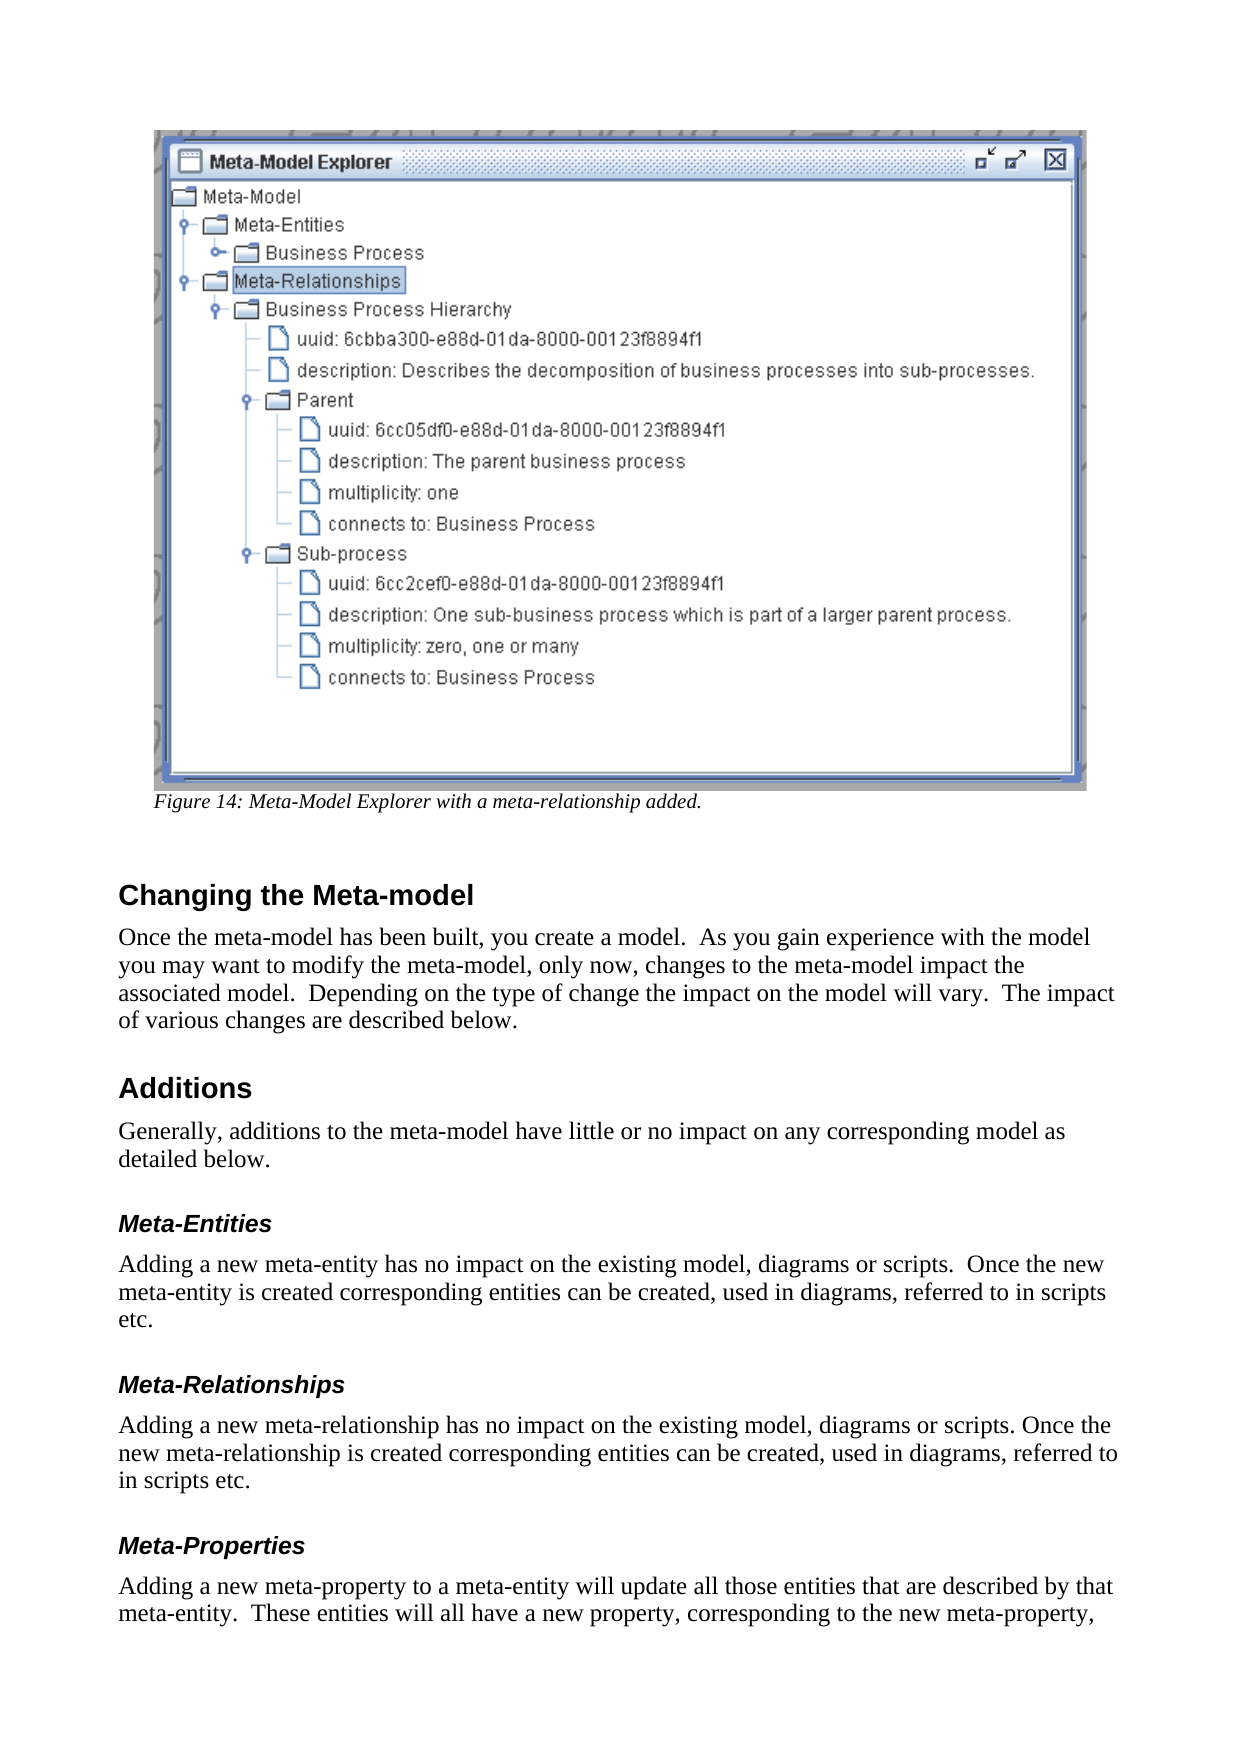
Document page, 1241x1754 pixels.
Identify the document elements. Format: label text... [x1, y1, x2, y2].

text Once the meta-model has been built, you create a model. As you gain experience with the model you may want to modify the meta-model, only now, changes to the meta-model impact the associated model. Depending on the type of change the impact on the model will vary. The impact of various changes are described below. [118, 923, 1122, 1034]
subtitle Changing the Meta-model [118, 878, 1122, 911]
text Adding a new meta-entity has no impact on the existing model, diagrams or scripts. Once the new meta-entity is created corresponding entities can be created, used in diagrams, referred to in scripts etc. [118, 1250, 1122, 1333]
picture [153, 130, 1087, 791]
text Adding a new meta-property to a meta-entity will update all those entities that are described by that meta-entity. These entities will all have a new property, corresponding to the new meta-property, [118, 1572, 1122, 1627]
text Generally, additions to the meta-model have little or no impact on any corresponding model as detailed below. [118, 1117, 1122, 1172]
subtitle Meta-Entities [118, 1210, 1122, 1238]
text Adding a new meta-relationship has no impact on the existing model, diagrams or scripts. Once the new meta-relationship is created corresponding entities can be created, used in diagrams, referred to in scripts etc. [118, 1411, 1122, 1494]
text Figure 14: Meta-Model Explorer with a meta-relationship added. [154, 791, 1086, 813]
subtitle Meta-Relationships [118, 1371, 1122, 1398]
subtitle Meta-Properties [118, 1532, 1122, 1559]
subtitle Additions [118, 1072, 1122, 1104]
